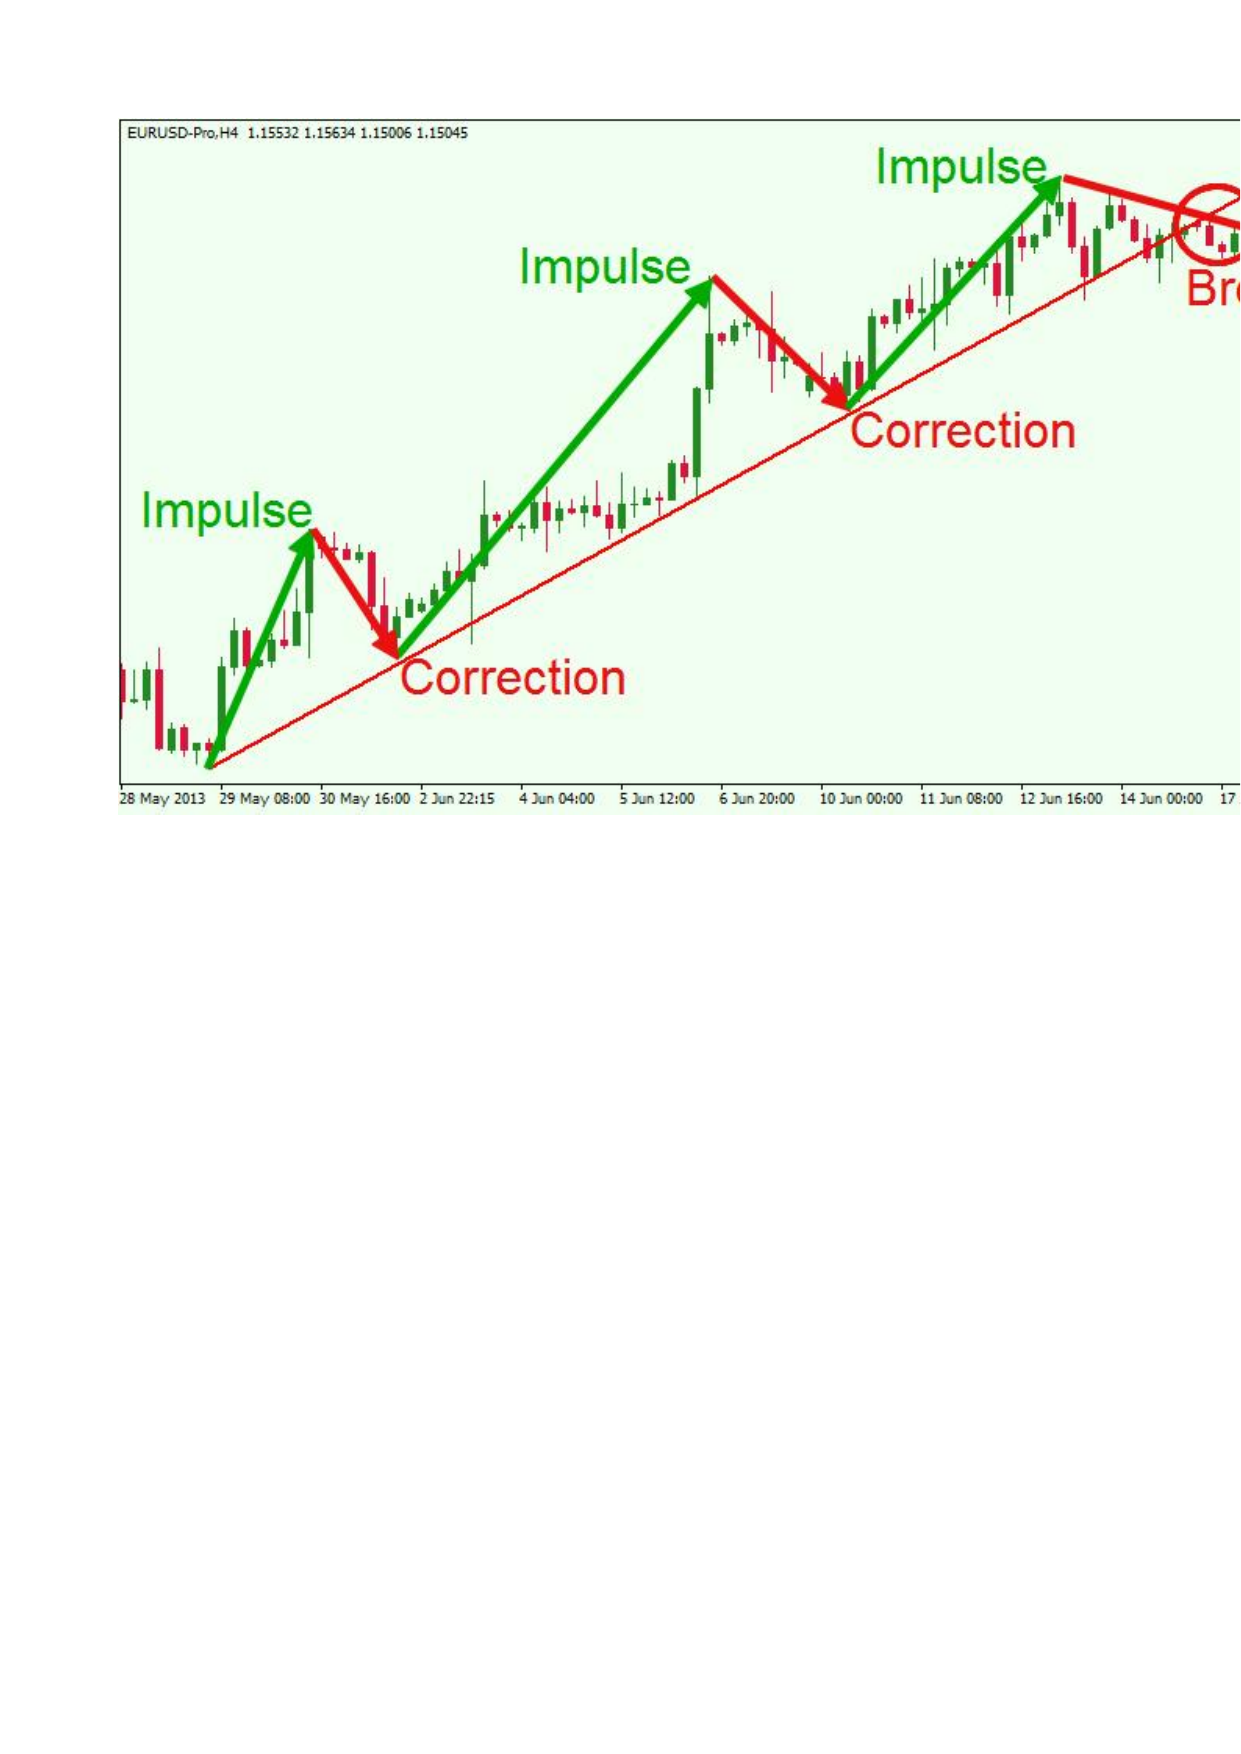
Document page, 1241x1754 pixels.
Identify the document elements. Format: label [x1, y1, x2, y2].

picture [118, 118, 1241, 815]
